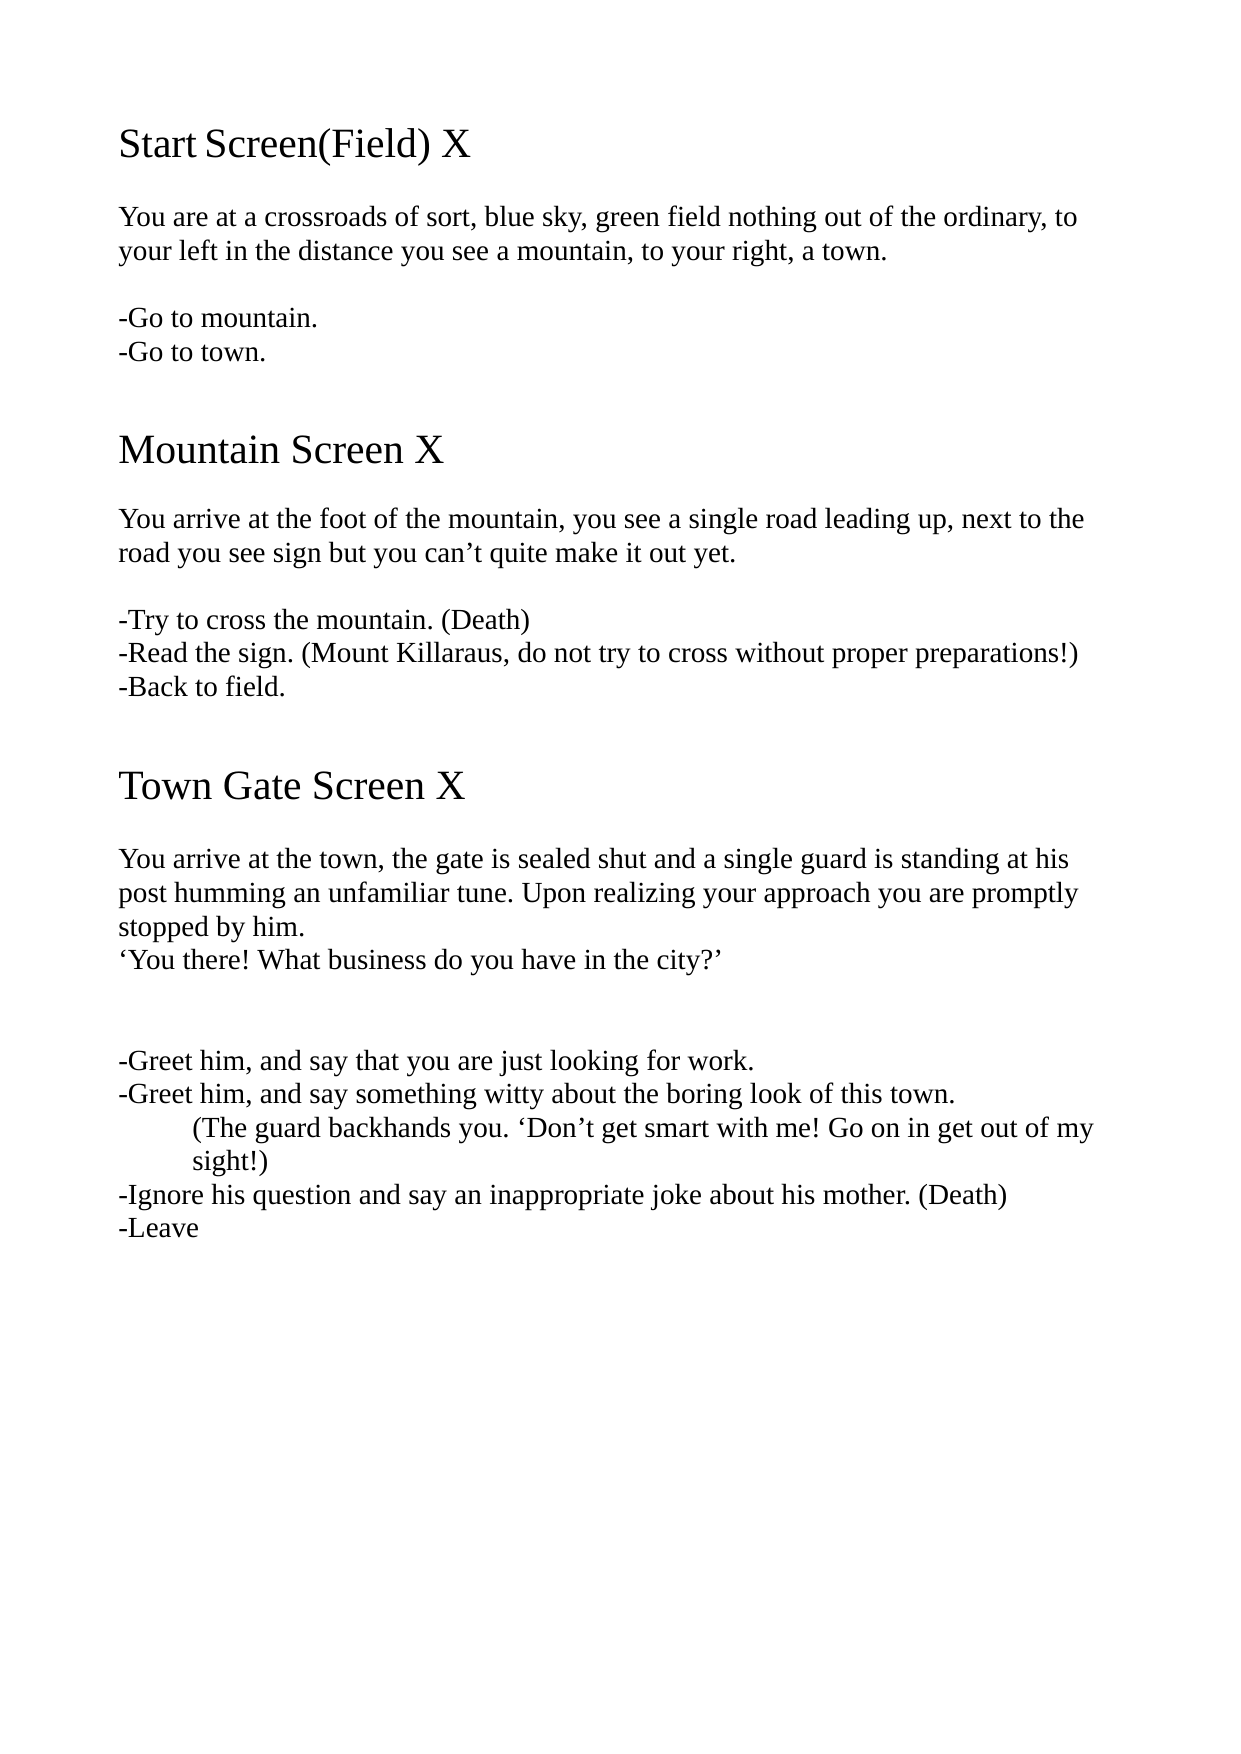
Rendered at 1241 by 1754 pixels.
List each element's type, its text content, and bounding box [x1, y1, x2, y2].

text -Back to field. [118, 669, 1122, 703]
text -Try to cross the mountain. (Death) [118, 602, 1122, 636]
text -Leave [118, 1211, 1122, 1244]
text -Read the sign. (Mount Killaraus, do not try to cross without proper preparations!) [118, 636, 1122, 669]
text (The guard backhands you. ‘Don’t get smart with me! Go on in get out of my sight!) [118, 1110, 1122, 1177]
text You arrive at the foot of the mountain, you see a single road leading up, next to the road you see sign but you can’t quite make it out yet. [118, 501, 1122, 568]
text ‘You there! What business do you have in the city?’ [118, 942, 1122, 976]
text -Greet him, and say that you are just looking for work. [118, 1043, 1122, 1076]
text Mountain Screen X [118, 425, 1122, 473]
text -Ignore his question and say an inappropriate joke about his mother. (Death) [118, 1177, 1122, 1211]
text Town Gate Screen X [118, 760, 1122, 808]
text You arrive at the town, the gate is sealed shut and a single guard is standing at his post humming an unfamiliar tune. Upon realizing your approach you are promptly stopped by him. [118, 842, 1122, 942]
text -Greet him, and say something witty about the boring look of this town. [118, 1076, 1122, 1110]
text You are at a crossroads of sort, blue sky, green field nothing out of the ordinary, to your left in the distance you see a mountain, to your right, a town. [118, 199, 1122, 267]
text Start Screen(Field) X [118, 118, 1122, 166]
text -Go to mountain. [118, 300, 1122, 334]
text -Go to town. [118, 334, 1122, 367]
